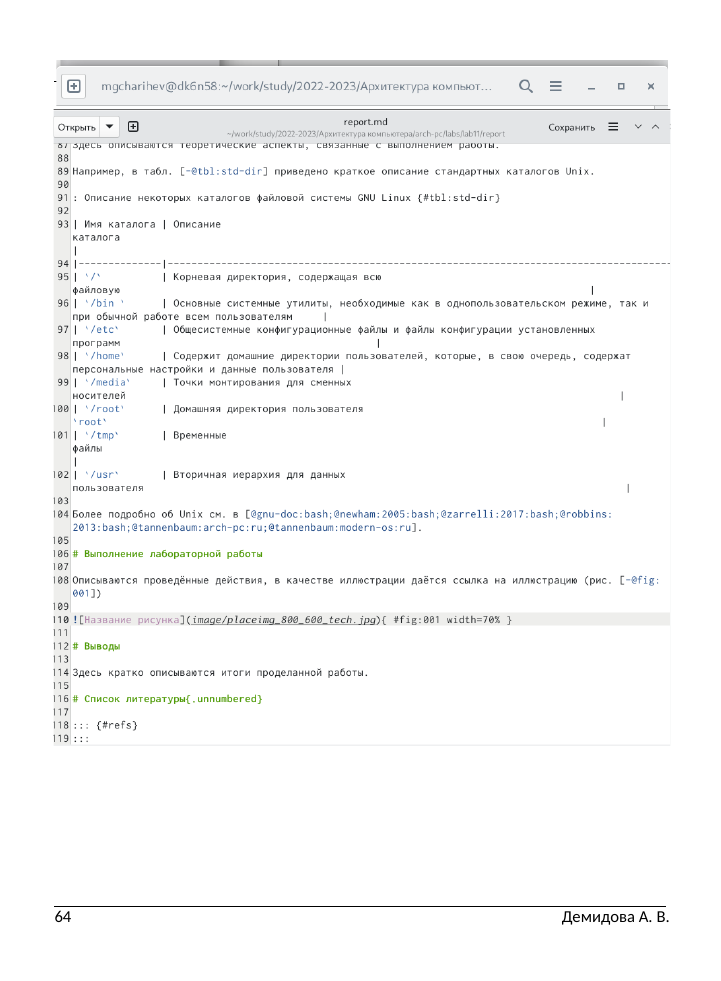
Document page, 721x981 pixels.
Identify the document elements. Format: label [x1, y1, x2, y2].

picture [53, 60, 671, 746]
